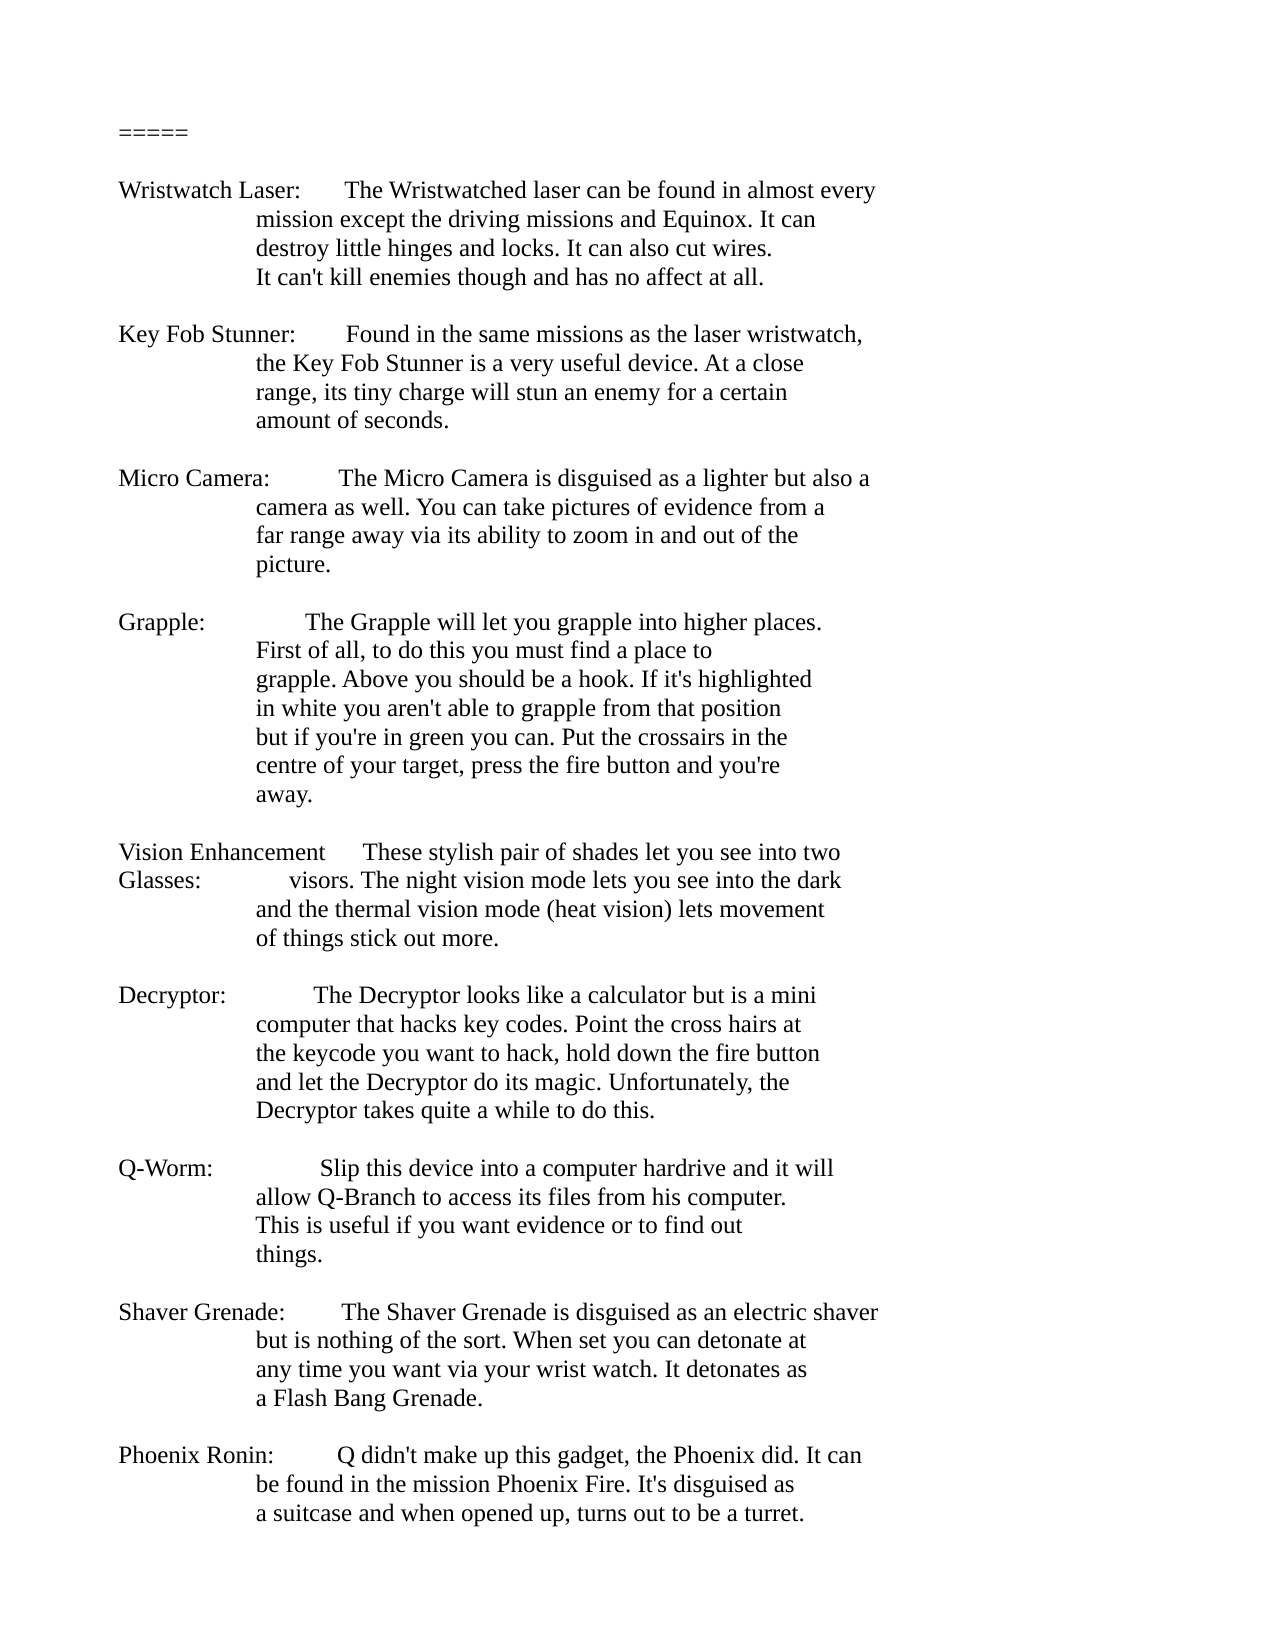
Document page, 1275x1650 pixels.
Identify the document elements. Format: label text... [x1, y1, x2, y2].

text Wristwatch Laser: The Wristwatched laser can be found in almost every [118, 176, 1157, 204]
text Decryptor takes quite a while to do this. [118, 1096, 1157, 1124]
text Decryptor: The Decryptor looks like a calculator but is a mini [118, 981, 1157, 1009]
text but is nothing of the sort. When set you can detonate at [118, 1326, 1157, 1354]
text Micro Camera: The Micro Camera is disguised as a lighter but also a [118, 463, 1157, 492]
text camera as well. You can take pictures of evidence from a [118, 492, 1157, 521]
text Key Fob Stunner: Found in the same missions as the laser wristwatch, [118, 319, 1157, 348]
text mission except the driving missions and Equinox. It can [118, 204, 1157, 233]
text the keycode you want to hack, hold down the fire button [118, 1038, 1157, 1067]
text the Key Fob Stunner is a very useful device. At a close [118, 348, 1157, 377]
text any time you want via your wrist watch. It detonates as [118, 1354, 1157, 1383]
text picture. [118, 549, 1157, 578]
text Grapple: The Grapple will let you grapple into higher places. [118, 607, 1157, 636]
text but if you're in green you can. Put the crossairs in the [118, 722, 1157, 751]
text destroy little hinges and locks. It can also cut wires. [118, 233, 1157, 262]
text Phoenix Ronin: Q didn't make up this gadget, the Phoenix did. It can [118, 1441, 1157, 1469]
text Glasses: visors. The night vision mode lets you see into the dark [118, 866, 1157, 894]
text grapple. Above you should be a hook. If it's highlighted [118, 664, 1157, 693]
text far range away via its ability to zoom in and out of the [118, 521, 1157, 549]
text allow Q-Branch to access its files from his computer. [118, 1182, 1157, 1211]
text away. [118, 779, 1157, 808]
text Q-Worm: Slip this device into a computer hardrive and it will [118, 1153, 1157, 1182]
text of things stick out more. [118, 923, 1157, 952]
text range, its tiny charge will stun an enemy for a certain [118, 377, 1157, 406]
text things. [118, 1239, 1157, 1268]
text Shaver Grenade: The Shaver Grenade is disguised as an electric shaver [118, 1297, 1157, 1326]
text be found in the mission Phoenix Fire. It's disguised as [118, 1469, 1157, 1498]
text It can't kill enemies though and has no affect at all. [118, 262, 1157, 291]
text centre of your target, press the fire button and you're [118, 751, 1157, 779]
text a suitcase and when opened up, turns out to be a turret. [118, 1498, 1157, 1527]
text computer that hacks key codes. Point the cross hairs at [118, 1009, 1157, 1038]
text Vision Enhancement These stylish pair of shades let you see into two [118, 837, 1157, 866]
text and let the Decryptor do its magic. Unfortunately, the [118, 1067, 1157, 1096]
text First of all, to do this you must find a place to [118, 636, 1157, 664]
text This is useful if you want evidence or to find out [118, 1211, 1157, 1239]
text a Flash Bang Grenade. [118, 1383, 1157, 1412]
text ===== [118, 118, 1157, 147]
text in white you aren't able to grapple from that position [118, 693, 1157, 722]
text amount of seconds. [118, 406, 1157, 434]
text and the thermal vision mode (heat vision) lets movement [118, 894, 1157, 923]
